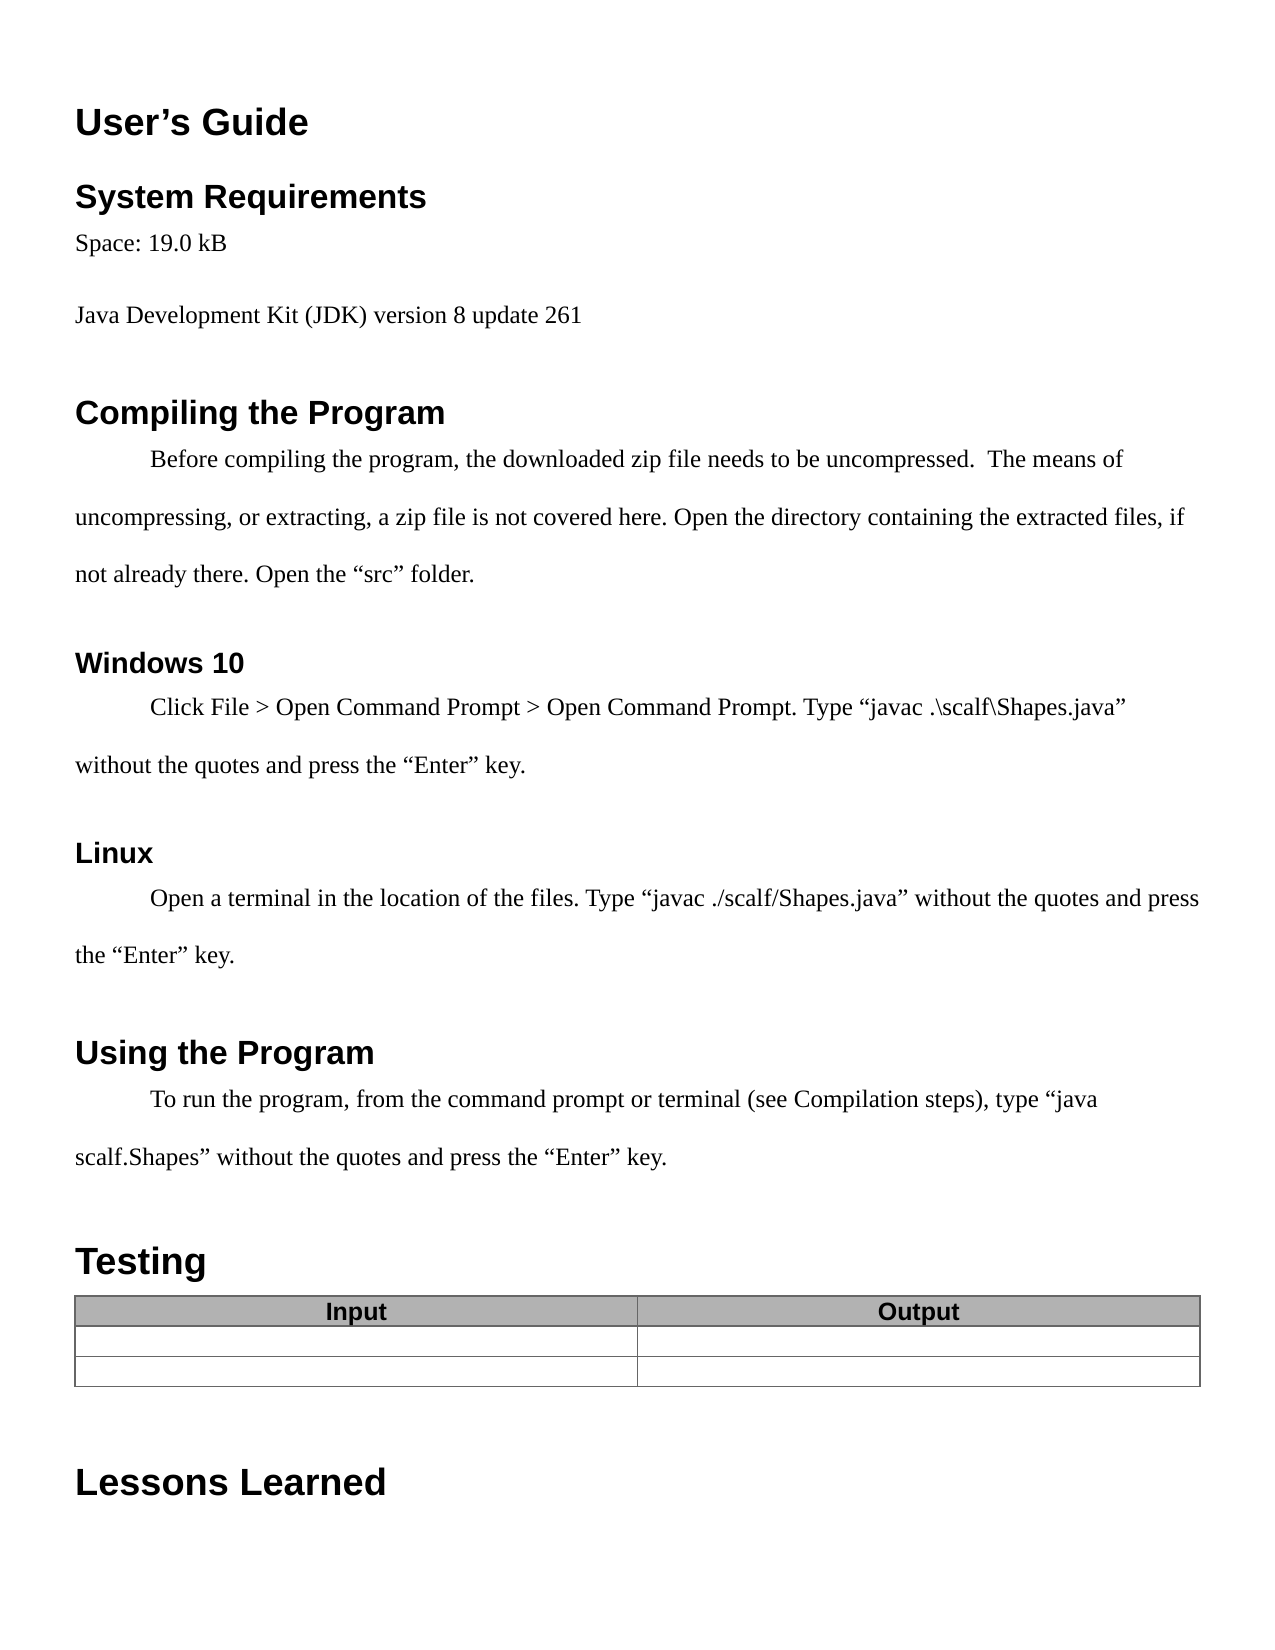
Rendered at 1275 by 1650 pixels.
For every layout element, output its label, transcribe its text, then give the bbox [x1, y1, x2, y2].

table_cell [638, 1357, 1199, 1386]
table_cell [76, 1357, 637, 1386]
text Open a terminal in the location of the files. Type “javac ./scalf/Shapes.java” without the quotes and press the “Enter” key. [75, 883, 1200, 969]
subtitle Lessons Learned [75, 1460, 1200, 1504]
subtitle System Requirements [75, 177, 1200, 216]
table_cell [638, 1327, 1199, 1356]
text Before compiling the program, the downloaded zip file needs to be uncompressed. The means of uncompressing, or extracting, a zip file is not covered here. Open the directory containing the extracted files, if not already there. Open the “src” folder. [75, 444, 1200, 588]
table_header Input [76, 1297, 637, 1325]
table_cell [76, 1327, 637, 1356]
subtitle Windows 10 [75, 646, 1200, 680]
subtitle Linux [75, 836, 1200, 870]
subtitle Testing [75, 1239, 1200, 1282]
subtitle User’s Guide [75, 100, 1200, 144]
text Java Development Kit (JDK) version 8 update 261 [75, 300, 1200, 329]
subtitle Compiling the Program [75, 393, 1200, 432]
text Space: 19.0 kB [75, 228, 1200, 257]
text To run the program, from the command prompt or terminal (see Compilation steps), type “java scalf.Shapes” without the quotes and press the “Enter” key. [75, 1084, 1200, 1170]
table_header Output [638, 1297, 1199, 1325]
subtitle Using the Program [75, 1033, 1200, 1072]
text Click File > Open Command Prompt > Open Command Prompt. Type “javac .\scalf\Shapes.java” without the quotes and press the “Enter” key. [75, 692, 1200, 778]
